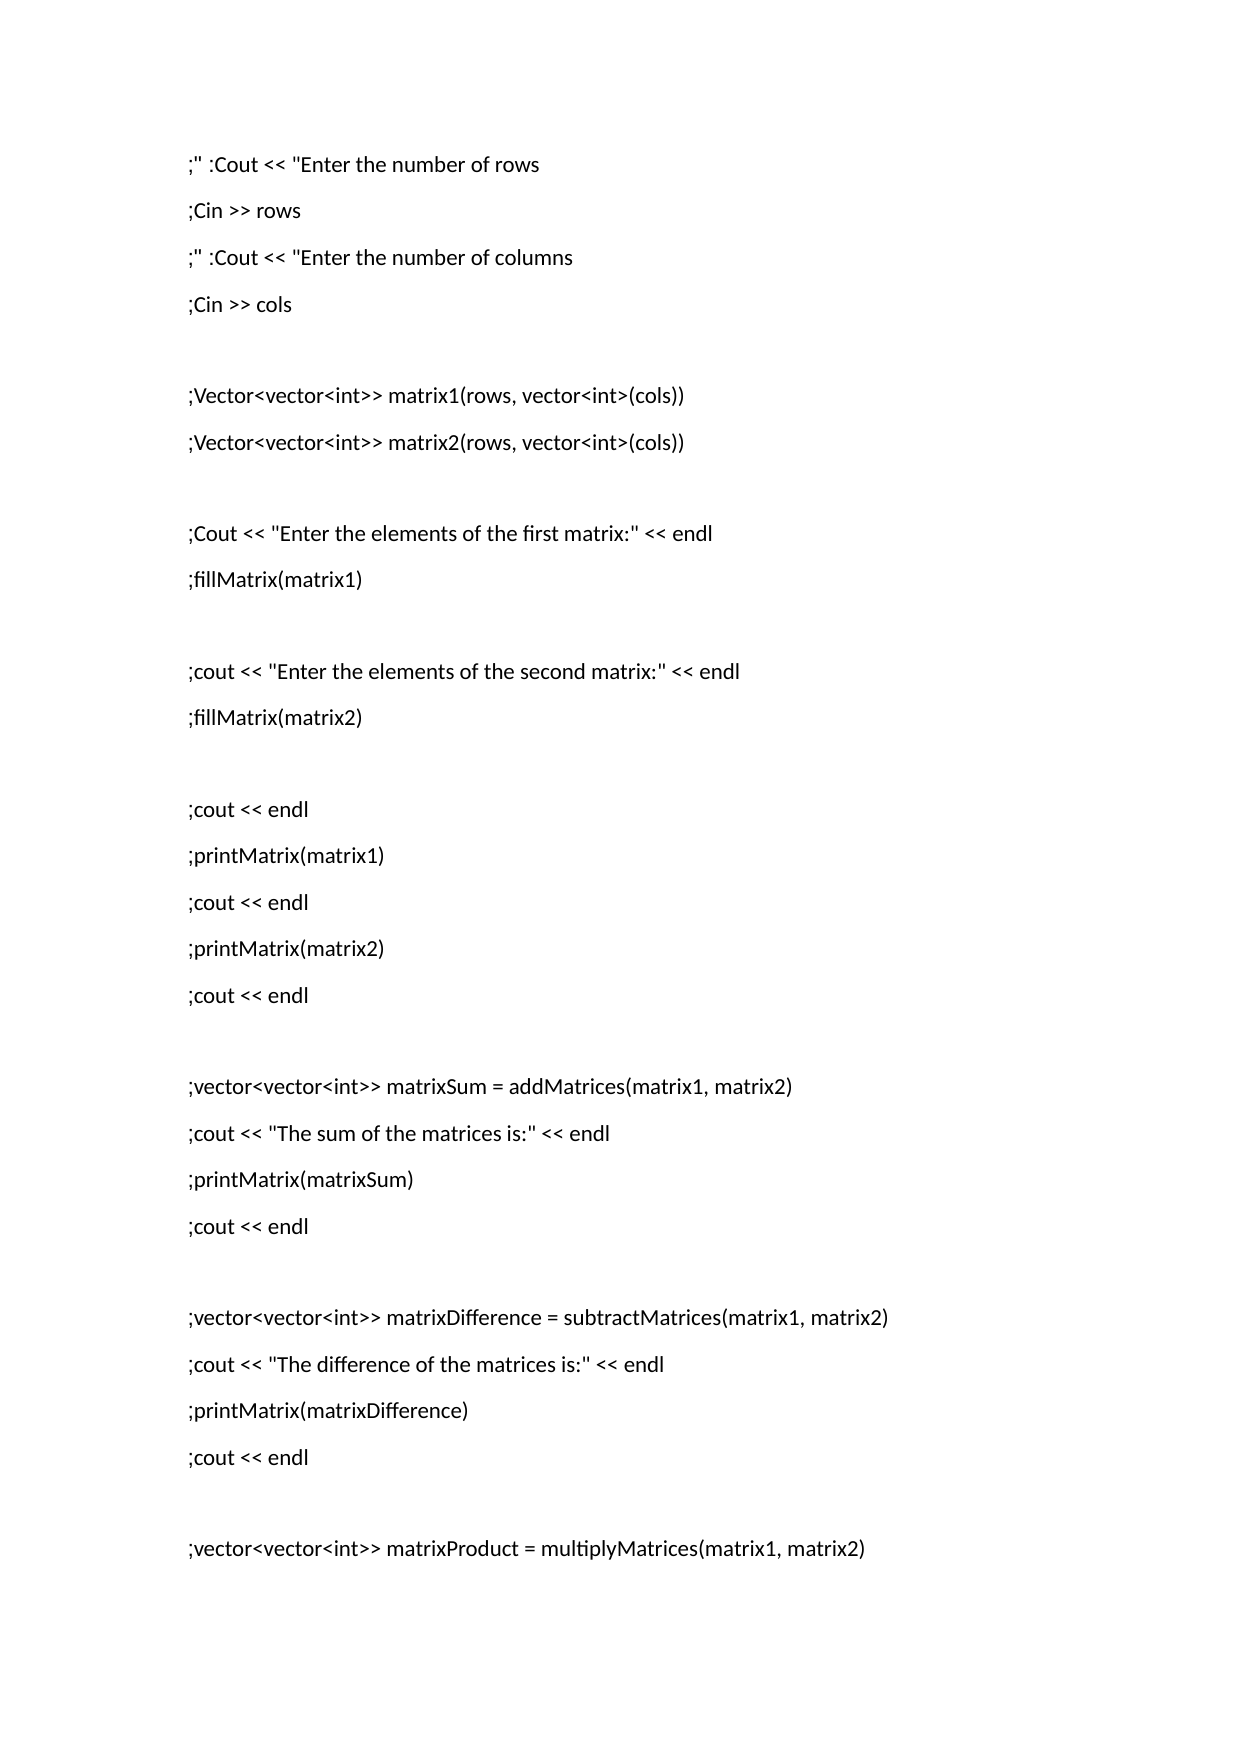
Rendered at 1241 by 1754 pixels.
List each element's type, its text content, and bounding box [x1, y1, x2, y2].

text cout << endl; [187, 1443, 1053, 1471]
text cout << endl; [187, 888, 1053, 916]
text Cin >> rows; [187, 197, 1053, 224]
text printMatrix(matrix1); [187, 841, 1053, 869]
text cout << "The sum of the matrices is:" << endl; [187, 1119, 1053, 1147]
text cout << endl; [187, 795, 1053, 823]
text cout << endl; [187, 981, 1053, 1009]
text vector<vector<int>> matrixProduct = multiplyMatrices(matrix1, matrix2); [187, 1534, 1053, 1562]
text fillMatrix(matrix1); [187, 566, 1053, 593]
text printMatrix(matrix2); [187, 934, 1053, 962]
text Cin >> cols; [187, 290, 1053, 318]
text cout << endl; [187, 1212, 1053, 1240]
text fillMatrix(matrix2); [187, 703, 1053, 731]
text cout << "The difference of the matrices is:" << endl; [187, 1350, 1053, 1378]
text vector<vector<int>> matrixDifference = subtractMatrices(matrix1, matrix2); [187, 1303, 1053, 1331]
text Cout << "Enter the number of columns: "; [187, 243, 1053, 271]
text printMatrix(matrixDifference); [187, 1397, 1053, 1424]
text Vector<vector<int>> matrix1(rows, vector<int>(cols)); [187, 381, 1053, 409]
text printMatrix(matrixSum); [187, 1166, 1053, 1193]
text Vector<vector<int>> matrix2(rows, vector<int>(cols)); [187, 428, 1053, 456]
text vector<vector<int>> matrixSum = addMatrices(matrix1, matrix2); [187, 1072, 1053, 1100]
text cout << "Enter the elements of the second matrix:" << endl; [187, 657, 1053, 685]
text Cout << "Enter the elements of the first matrix:" << endl; [187, 519, 1053, 547]
text Cout << "Enter the number of rows: "; [187, 150, 1053, 178]
